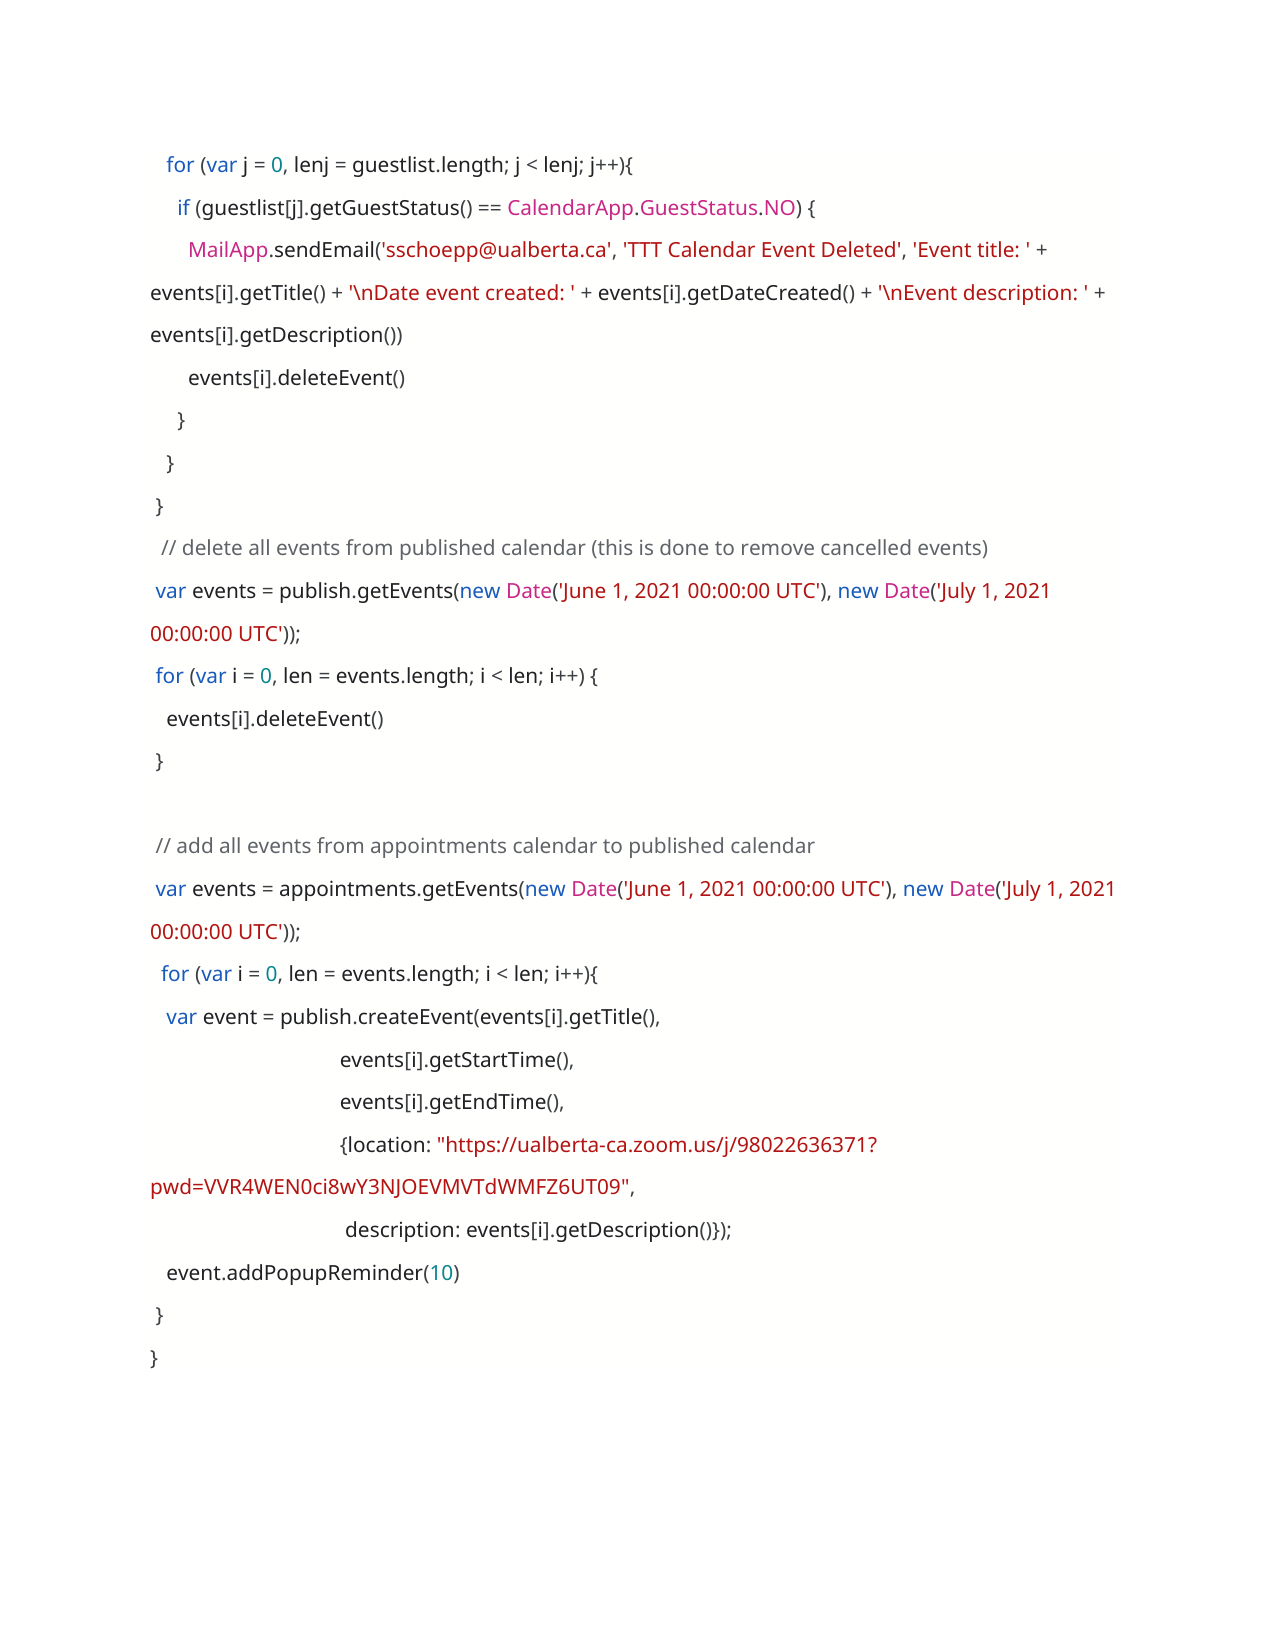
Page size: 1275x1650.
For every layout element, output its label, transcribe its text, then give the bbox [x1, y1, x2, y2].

text var events = appointments.getEvents(new Date('June 1, 2021 00:00:00 UTC'), new Date('July 1, 2021 00:00:00 UTC')); [150, 874, 1125, 945]
text events[i].getStartTime(), [150, 1045, 1125, 1073]
text description: events[i].getDescription()}); [150, 1215, 1125, 1243]
text for (var i = 0, len = events.length; i < len; i++){ [150, 959, 1125, 988]
text events[i].getEndTime(), [150, 1087, 1125, 1116]
text if (guestlist[j].getGuestStatus() == CalendarApp.GuestStatus.NO) { [150, 193, 1125, 221]
text {location: "https://ualberta-ca.zoom.us/j/98022636371?pwd=VVR4WEN0ci8wY3NJOEVMVTdWMFZ6UT09", [150, 1130, 1125, 1201]
text var event = publish.createEvent(events[i].getTitle(), [150, 1002, 1125, 1031]
text } [150, 448, 1125, 477]
text events[i].deleteEvent() [150, 704, 1125, 732]
text MailApp.sendEmail('sschoepp@ualberta.ca', 'TTT Calendar Event Deleted', 'Event title: ' + events[i].getTitle() + '\nDate event created: ' + events[i].getDateCreated() + '\nEvent description: ' + events[i].getDescription()) [150, 235, 1125, 349]
text event.addPopupReminder(10) [150, 1258, 1125, 1286]
text for (var j = 0, lenj = guestlist.length; j < lenj; j++){ [150, 150, 1125, 178]
text for (var i = 0, len = events.length; i < len; i++) { [150, 661, 1125, 690]
text // delete all events from published calendar (this is done to remove cancelled events) [150, 533, 1125, 562]
text } [150, 1343, 1125, 1371]
text } [150, 491, 1125, 519]
text } [150, 746, 1125, 775]
text var events = publish.getEvents(new Date('June 1, 2021 00:00:00 UTC'), new Date('July 1, 2021 00:00:00 UTC')); [150, 576, 1125, 647]
text // add all events from appointments calendar to published calendar [150, 832, 1125, 860]
text } [150, 1300, 1125, 1329]
text events[i].deleteEvent() [150, 363, 1125, 391]
text } [150, 406, 1125, 434]
